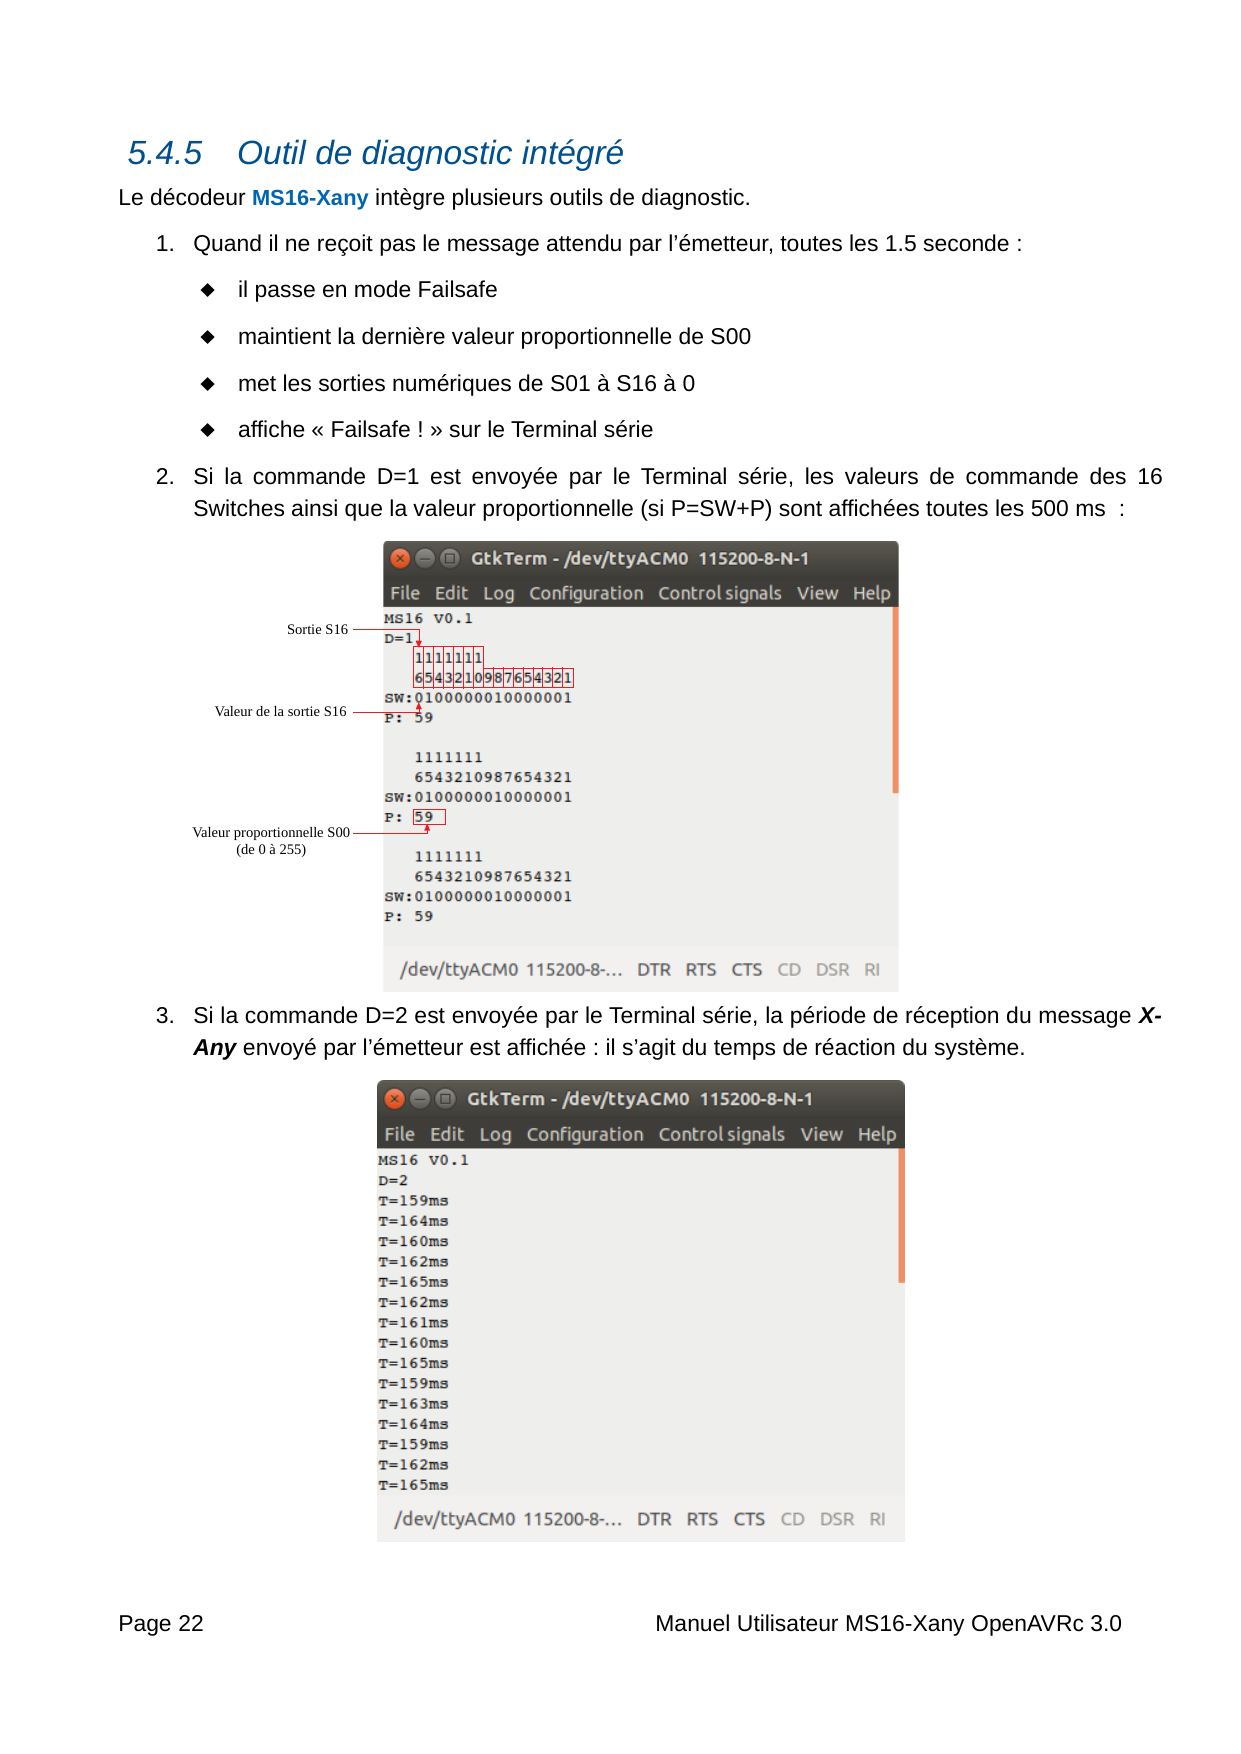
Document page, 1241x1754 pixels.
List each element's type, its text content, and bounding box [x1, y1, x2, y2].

picture [494, 669, 503, 687]
picture [424, 647, 433, 687]
list il passe en mode Failsafe [200, 276, 1164, 303]
picture [504, 669, 513, 687]
picture [434, 647, 443, 687]
picture [563, 669, 573, 687]
picture [474, 647, 483, 687]
picture [377, 1080, 905, 1542]
picture [514, 669, 523, 687]
subtitle Outil de diagnostic intégré [118, 133, 1164, 171]
picture [454, 647, 463, 687]
picture [553, 669, 562, 687]
picture [524, 669, 533, 687]
picture [484, 669, 493, 687]
picture [534, 669, 542, 687]
picture [414, 647, 423, 687]
list Si la commande D=2 est envoyée par le Terminal série, la période de réception du message X-Any envoyé par l’émetteur est affichée : il s’agit du temps de réaction du système. [156, 1002, 1164, 1060]
list Si la commande D=1 est envoyée par le Terminal série, les valeurs de commande des 16 Switches ainsi que la valeur proportionnelle (si P=SW+P) sont affichées toutes les 500 ms : [156, 463, 1164, 521]
list affiche « Failsafe ! » sur le Terminal série [200, 416, 1164, 443]
picture [414, 810, 445, 824]
text Le décodeur MS16-Xany intègre plusieurs outils de diagnostic. [118, 184, 1164, 210]
picture [543, 669, 552, 687]
picture [464, 647, 473, 687]
picture [383, 541, 899, 992]
list Quand il ne reçoit pas le message attendu par l’émetteur, toutes les 1.5 seconde : [156, 230, 1164, 256]
list maintient la dernière valeur proportionnelle de S00 [200, 323, 1164, 350]
list met les sorties numériques de S01 à S16 à 0 [200, 370, 1164, 397]
picture [444, 647, 453, 687]
